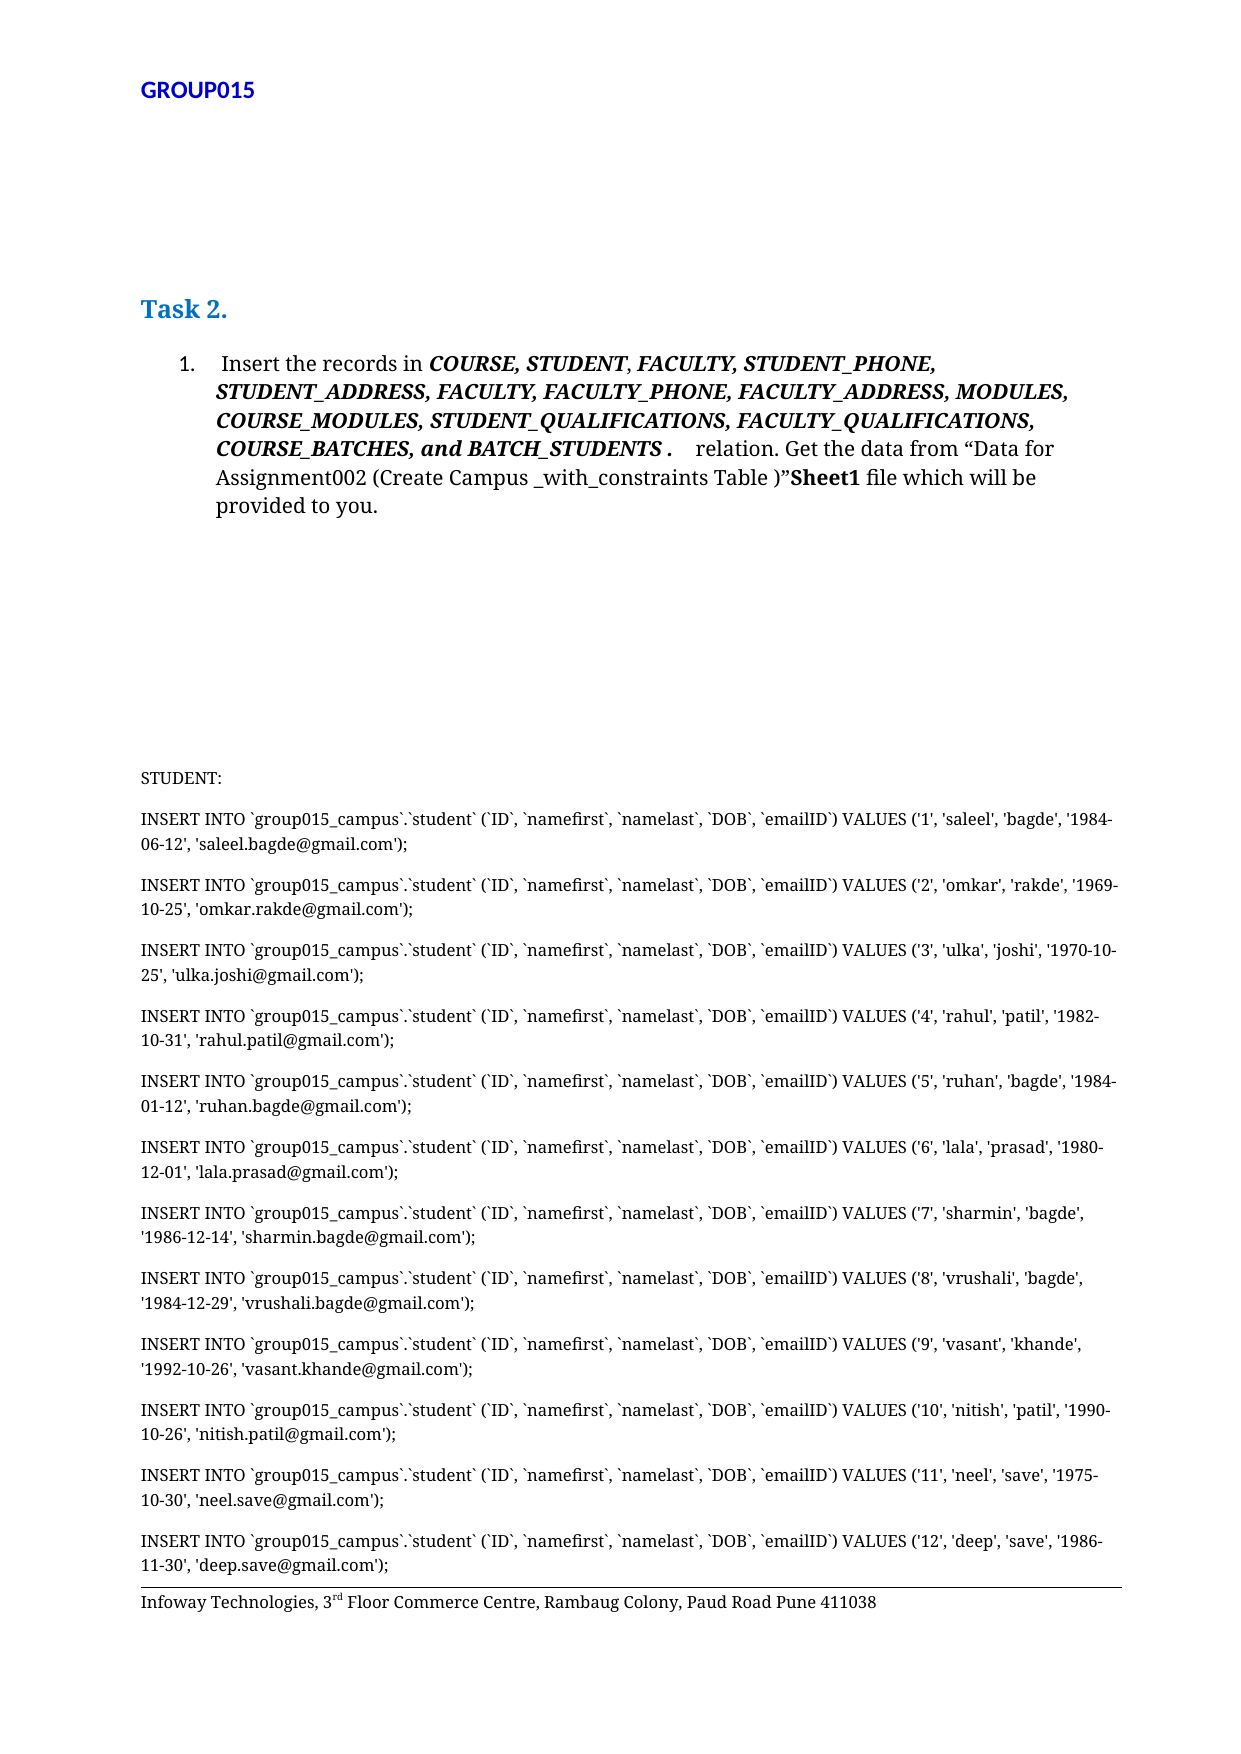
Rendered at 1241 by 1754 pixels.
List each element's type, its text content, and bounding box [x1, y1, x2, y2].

text INSERT INTO `group015_campus`.`student` (`ID`, `namefirst`, `namelast`, `DOB`, `emailID`) VALUES ('1', 'saleel', 'bagde', '1984-06-12', 'saleel.bagde@gmail.com'); [141, 808, 1122, 855]
text INSERT INTO `group015_campus`.`student` (`ID`, `namefirst`, `namelast`, `DOB`, `emailID`) VALUES ('12', 'deep', 'save', '1986-11-30', 'deep.save@gmail.com'); [141, 1529, 1122, 1577]
text INSERT INTO `group015_campus`.`student` (`ID`, `namefirst`, `namelast`, `DOB`, `emailID`) VALUES ('11', 'neel', 'save', '1975-10-30', 'neel.save@gmail.com'); [141, 1464, 1122, 1511]
text INSERT INTO `group015_campus`.`student` (`ID`, `namefirst`, `namelast`, `DOB`, `emailID`) VALUES ('9', 'vasant', 'khande', '1992-10-26', 'vasant.khande@gmail.com'); [141, 1333, 1122, 1380]
text INSERT INTO `group015_campus`.`student` (`ID`, `namefirst`, `namelast`, `DOB`, `emailID`) VALUES ('10', 'nitish', 'patil', '1990-10-26', 'nitish.patil@gmail.com'); [141, 1398, 1122, 1445]
text INSERT INTO `group015_campus`.`student` (`ID`, `namefirst`, `namelast`, `DOB`, `emailID`) VALUES ('3', 'ulka', 'joshi', '1970-10-25', 'ulka.joshi@gmail.com'); [141, 939, 1122, 986]
text INSERT INTO `group015_campus`.`student` (`ID`, `namefirst`, `namelast`, `DOB`, `emailID`) VALUES ('4', 'rahul', 'patil', '1982-10-31', 'rahul.patil@gmail.com'); [141, 1004, 1122, 1052]
text INSERT INTO `group015_campus`.`student` (`ID`, `namefirst`, `namelast`, `DOB`, `emailID`) VALUES ('8', 'vrushali', 'bagde', '1984-12-29', 'vrushali.bagde@gmail.com'); [141, 1267, 1122, 1314]
text Task 2. [141, 292, 1122, 326]
text INSERT INTO `group015_campus`.`student` (`ID`, `namefirst`, `namelast`, `DOB`, `emailID`) VALUES ('5', 'ruhan', 'bagde', '1984-01-12', 'ruhan.bagde@gmail.com'); [141, 1070, 1122, 1117]
text INSERT INTO `group015_campus`.`student` (`ID`, `namefirst`, `namelast`, `DOB`, `emailID`) VALUES ('6', 'lala', 'prasad', '1980-12-01', 'lala.prasad@gmail.com'); [141, 1136, 1122, 1183]
text INSERT INTO `group015_campus`.`student` (`ID`, `namefirst`, `namelast`, `DOB`, `emailID`) VALUES ('7', 'sharmin', 'bagde', '1986-12-14', 'sharmin.bagde@gmail.com'); [141, 1201, 1122, 1248]
text STUDENT: [141, 766, 1122, 789]
text INSERT INTO `group015_campus`.`student` (`ID`, `namefirst`, `namelast`, `DOB`, `emailID`) VALUES ('2', 'omkar', 'rakde', '1969-10-25', 'omkar.rakde@gmail.com'); [141, 873, 1122, 920]
list Insert the records in COURSE, STUDENT, FACULTY, STUDENT_PHONE, STUDENT_ADDRESS, FACULTY, FACULTY_PHONE, FACULTY_ADDRESS, MODULES, COURSE_MODULES, STUDENT_QUALIFICATIONS, FACULTY_QUALIFICATIONS, COURSE_BATCHES, and BATCH_STUDENTS . relation. Get the data from “Data for Assignment002 (Create Campus _with_constraints Table )”Sheet1 file which will be provided to you. [178, 349, 1122, 519]
